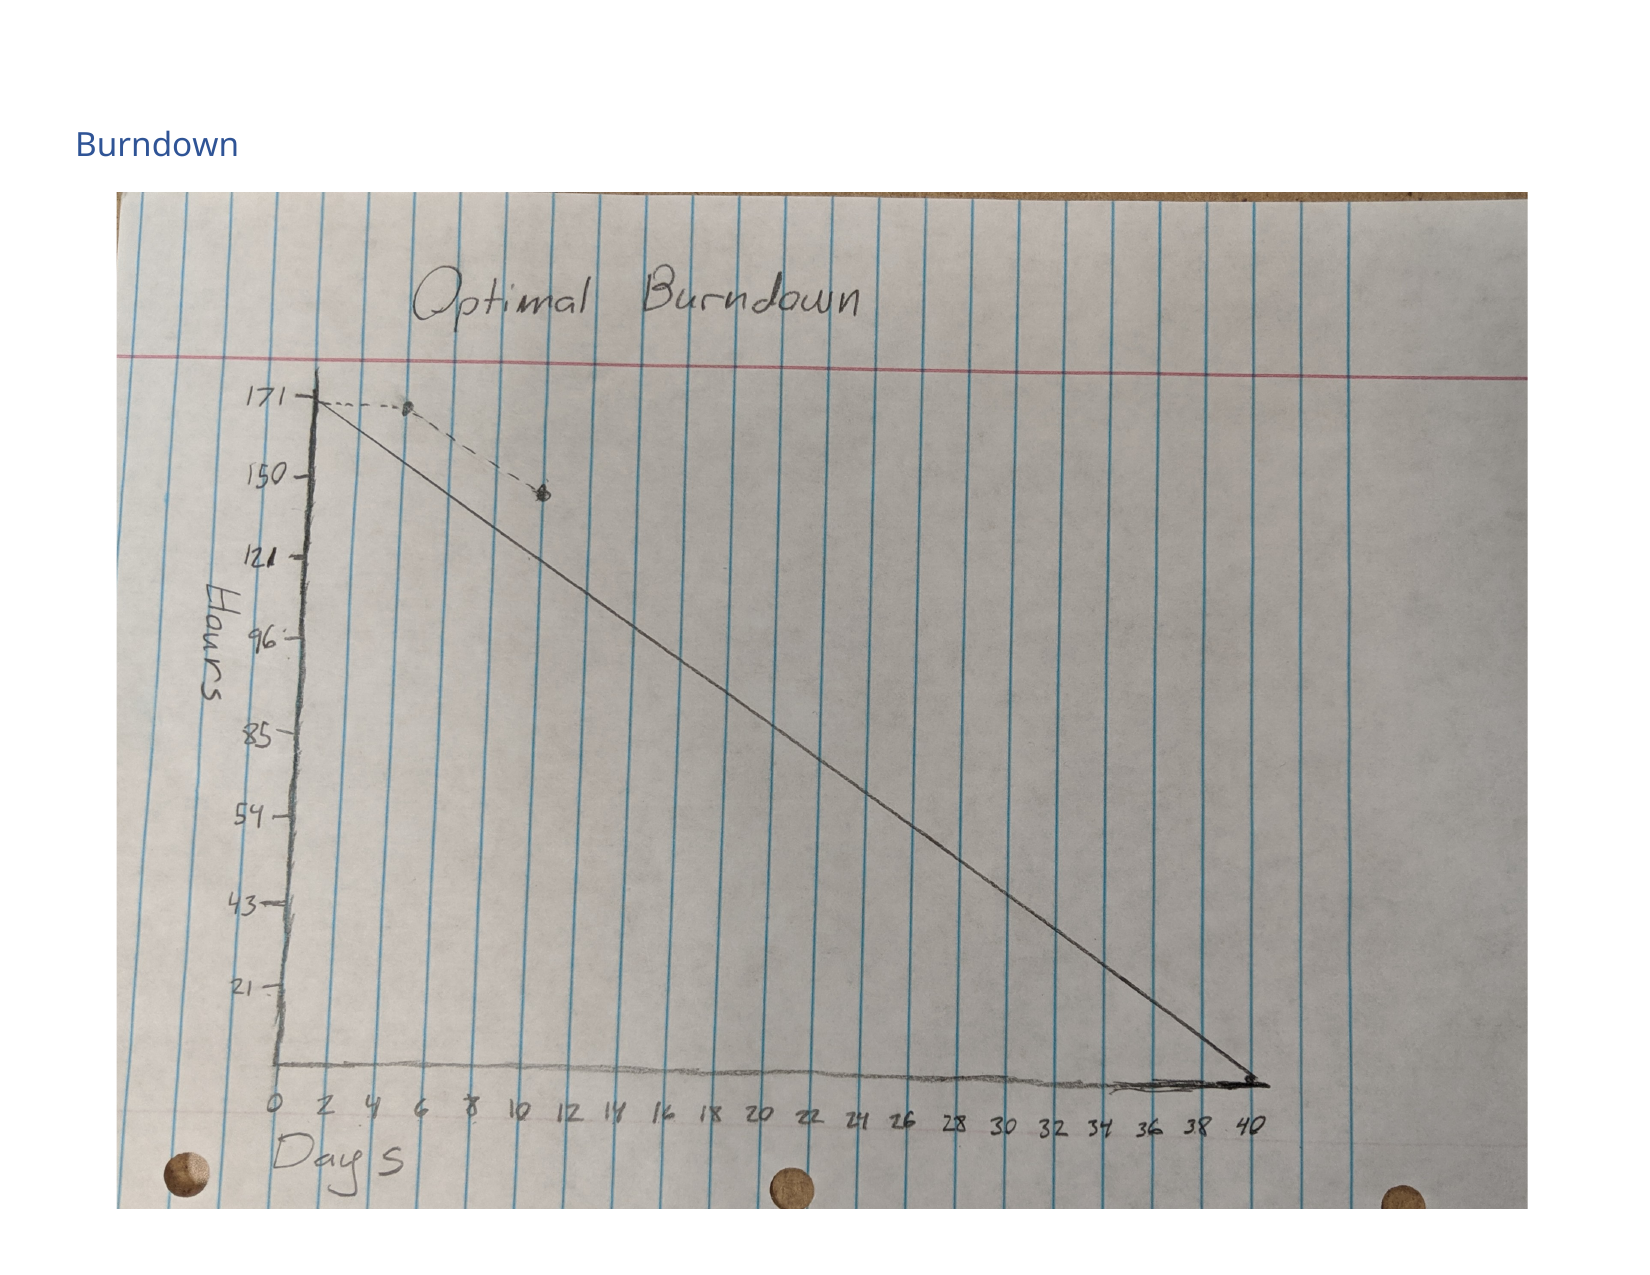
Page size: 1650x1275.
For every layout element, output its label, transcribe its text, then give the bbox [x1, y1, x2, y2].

subtitle Burndown [75, 75, 1575, 166]
picture [116, 192, 1528, 1209]
